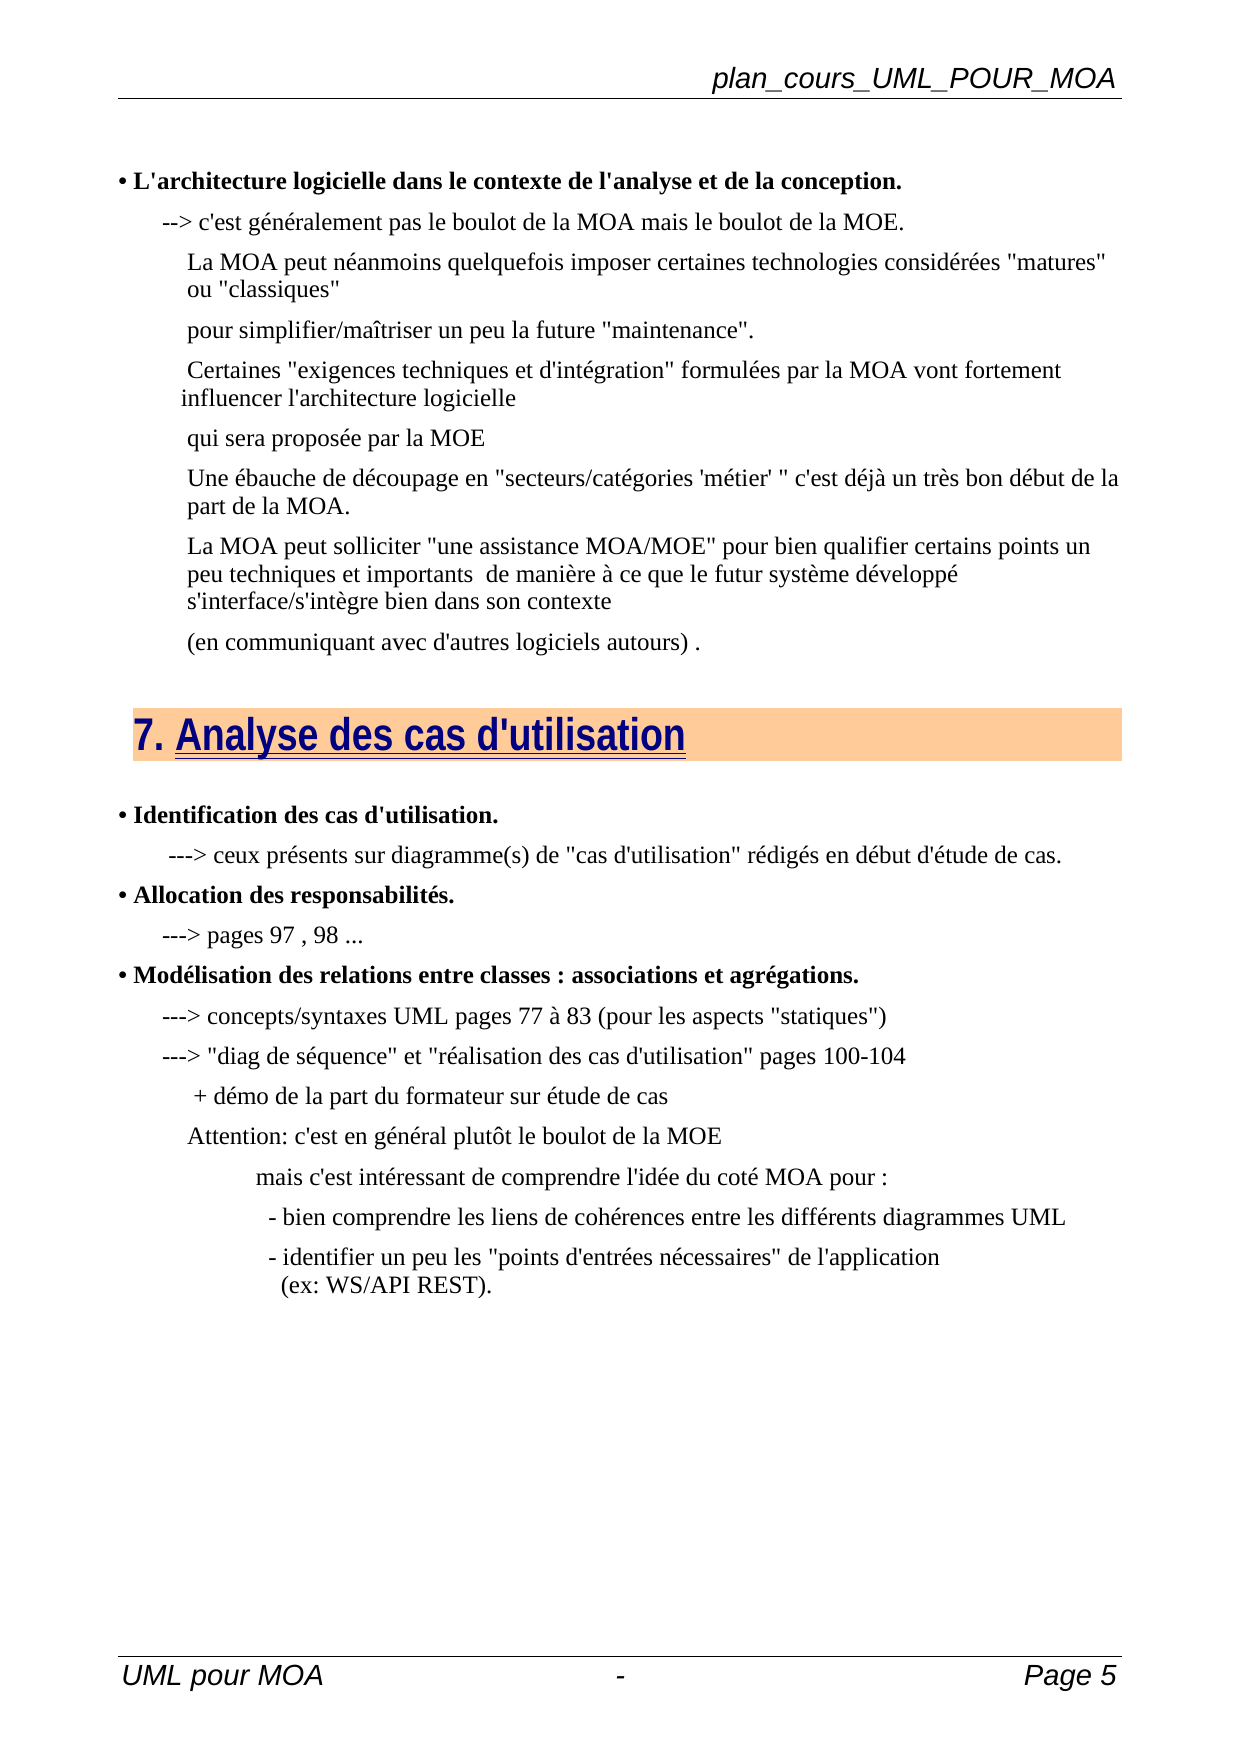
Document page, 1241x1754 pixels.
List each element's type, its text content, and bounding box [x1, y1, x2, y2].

text qui sera proposée par la MOE [118, 424, 1122, 452]
text --> c'est généralement pas le boulot de la MOA mais le boulot de la MOE. [118, 208, 1122, 235]
text • Identification des cas d'utilisation. [118, 801, 1122, 828]
text ---> concepts/syntaxes UML pages 77 à 83 (pour les aspects "statiques") [118, 1002, 1122, 1029]
text • Allocation des responsabilités. [118, 881, 1122, 909]
text - bien comprendre les liens de cohérences entre les différents diagrammes UML [118, 1203, 1122, 1231]
text ---> ceux présents sur diagramme(s) de "cas d'utilisation" rédigés en début d'étude de cas. [118, 841, 1122, 869]
text (en communiquant avec d'autres logiciels autours) . [118, 628, 1122, 655]
subtitle Analyse des cas d'utilisation [133, 708, 1122, 761]
text La MOA peut néanmoins quelquefois imposer certaines technologies considérées "matures" ou "classiques" [118, 248, 1122, 303]
text - identifier un peu les "points d'entrées nécessaires" de l'application (ex: WS/API REST). [118, 1243, 1122, 1298]
text • L'architecture logicielle dans le contexte de l'analyse et de la conception. [118, 167, 1122, 195]
text Une ébauche de découpage en "secteurs/catégories 'métier' " c'est déjà un très bon début de la part de la MOA. [118, 464, 1122, 519]
text pour simplifier/maîtriser un peu la future "maintenance". [118, 316, 1122, 343]
text mais c'est intéressant de comprendre l'idée du coté MOA pour : [118, 1163, 1122, 1190]
text + démo de la part du formateur sur étude de cas [118, 1082, 1122, 1110]
text La MOA peut solliciter "une assistance MOA/MOE" pour bien qualifier certains points un peu techniques et importants de manière à ce que le futur système développé s'interface/s'intègre bien dans son contexte [118, 532, 1122, 615]
text ---> "diag de séquence" et "réalisation des cas d'utilisation" pages 100-104 [118, 1042, 1122, 1070]
text Attention: c'est en général plutôt le boulot de la MOE [118, 1122, 1122, 1150]
text ---> pages 97 , 98 ... [118, 921, 1122, 949]
text • Modélisation des relations entre classes : associations et agrégations. [118, 962, 1122, 989]
text Certaines "exigences techniques et d'intégration" formulées par la MOA vont fortement influencer l'architecture logicielle [118, 356, 1122, 411]
